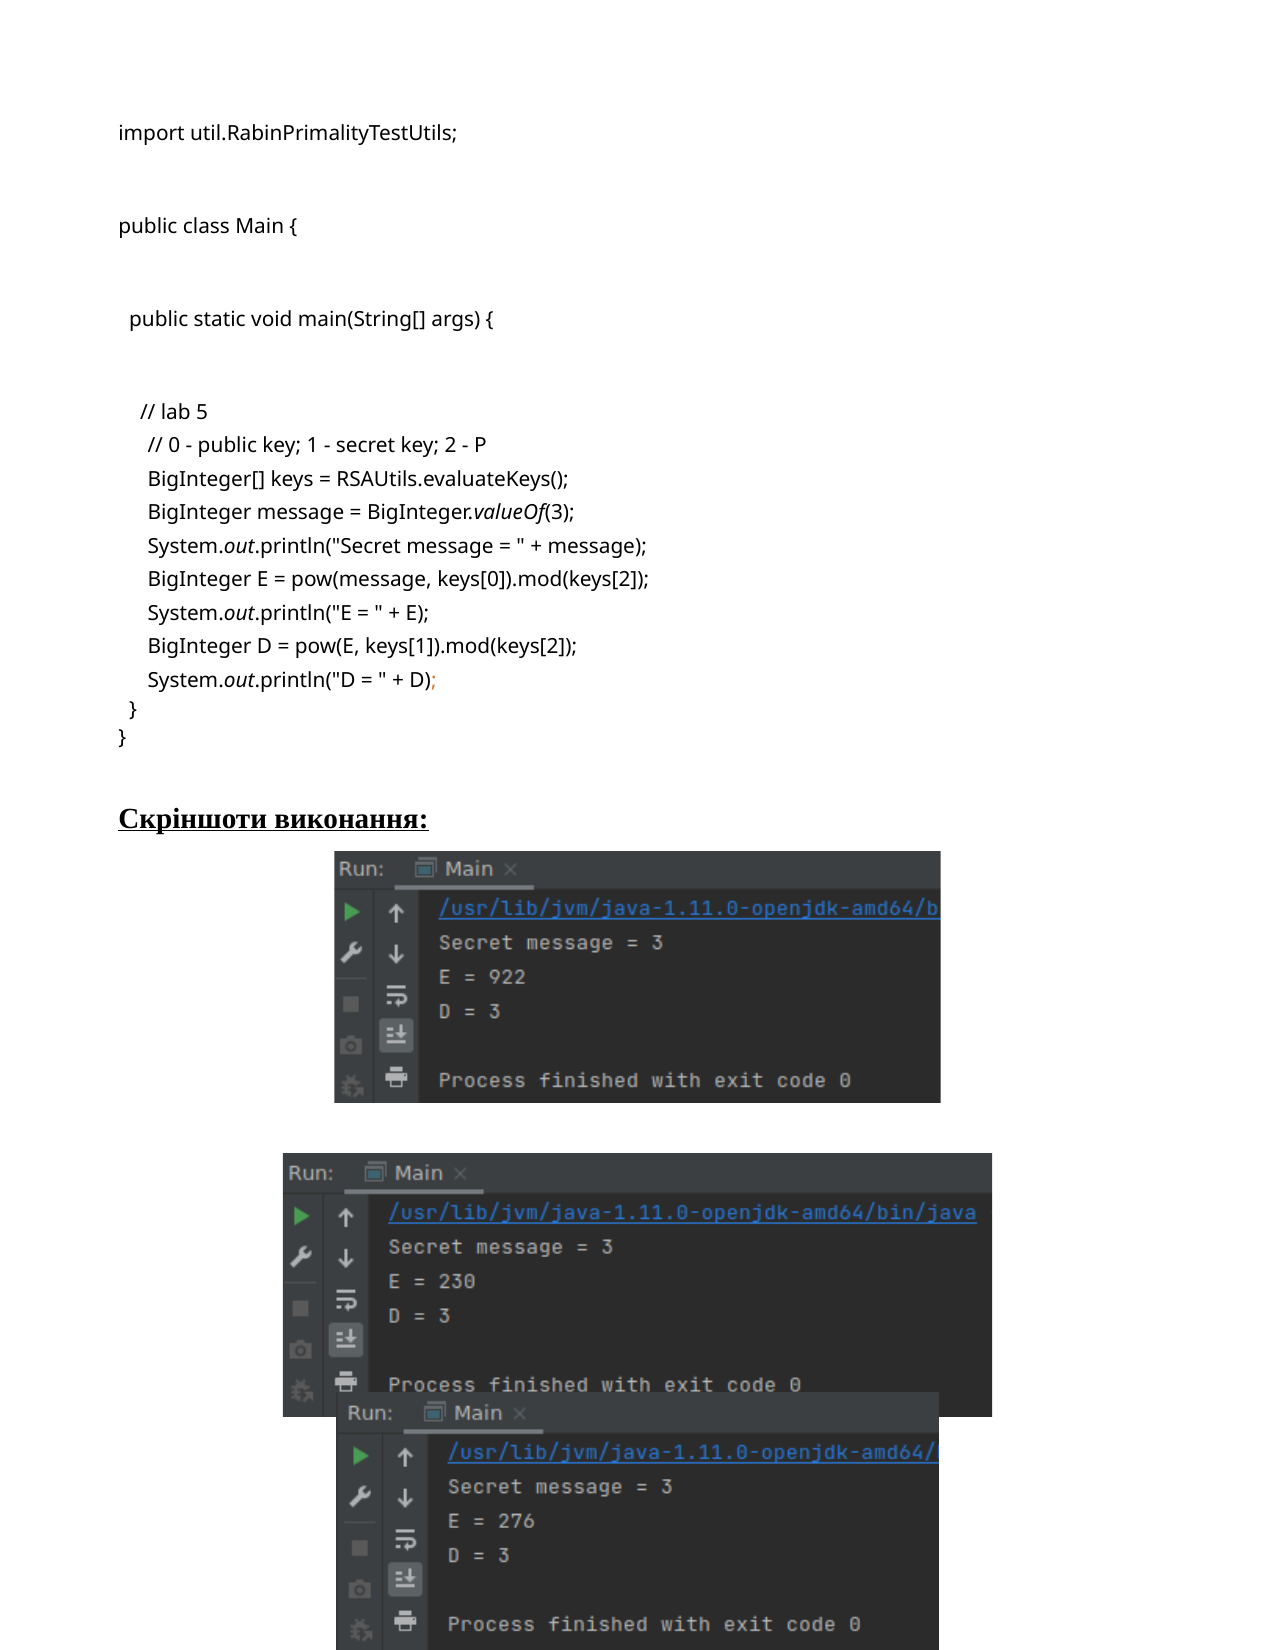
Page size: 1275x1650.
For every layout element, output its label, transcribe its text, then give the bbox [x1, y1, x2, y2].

text Скріншоти виконання: [118, 801, 1157, 834]
text // lab 5 // 0 - public key; 1 - secret key; 2 - P BigInteger[] keys = RSAUtils.evaluateKeys(); BigInteger message = BigInteger.valueOf(3); System.out.println("Secret message = " + message); BigInteger E = pow(message, keys[0]).mod(keys[2]); System.out.println("E = " + E); BigInteger D = pow(E, keys[1]).mod(keys[2]); System.out.println("D = " + D); } } [118, 397, 1157, 751]
text import util.RabinPrimalityTestUtils; public class Main { public static void main(String[] args) { [118, 118, 1157, 332]
picture [334, 851, 941, 1103]
picture [282, 1153, 993, 1650]
